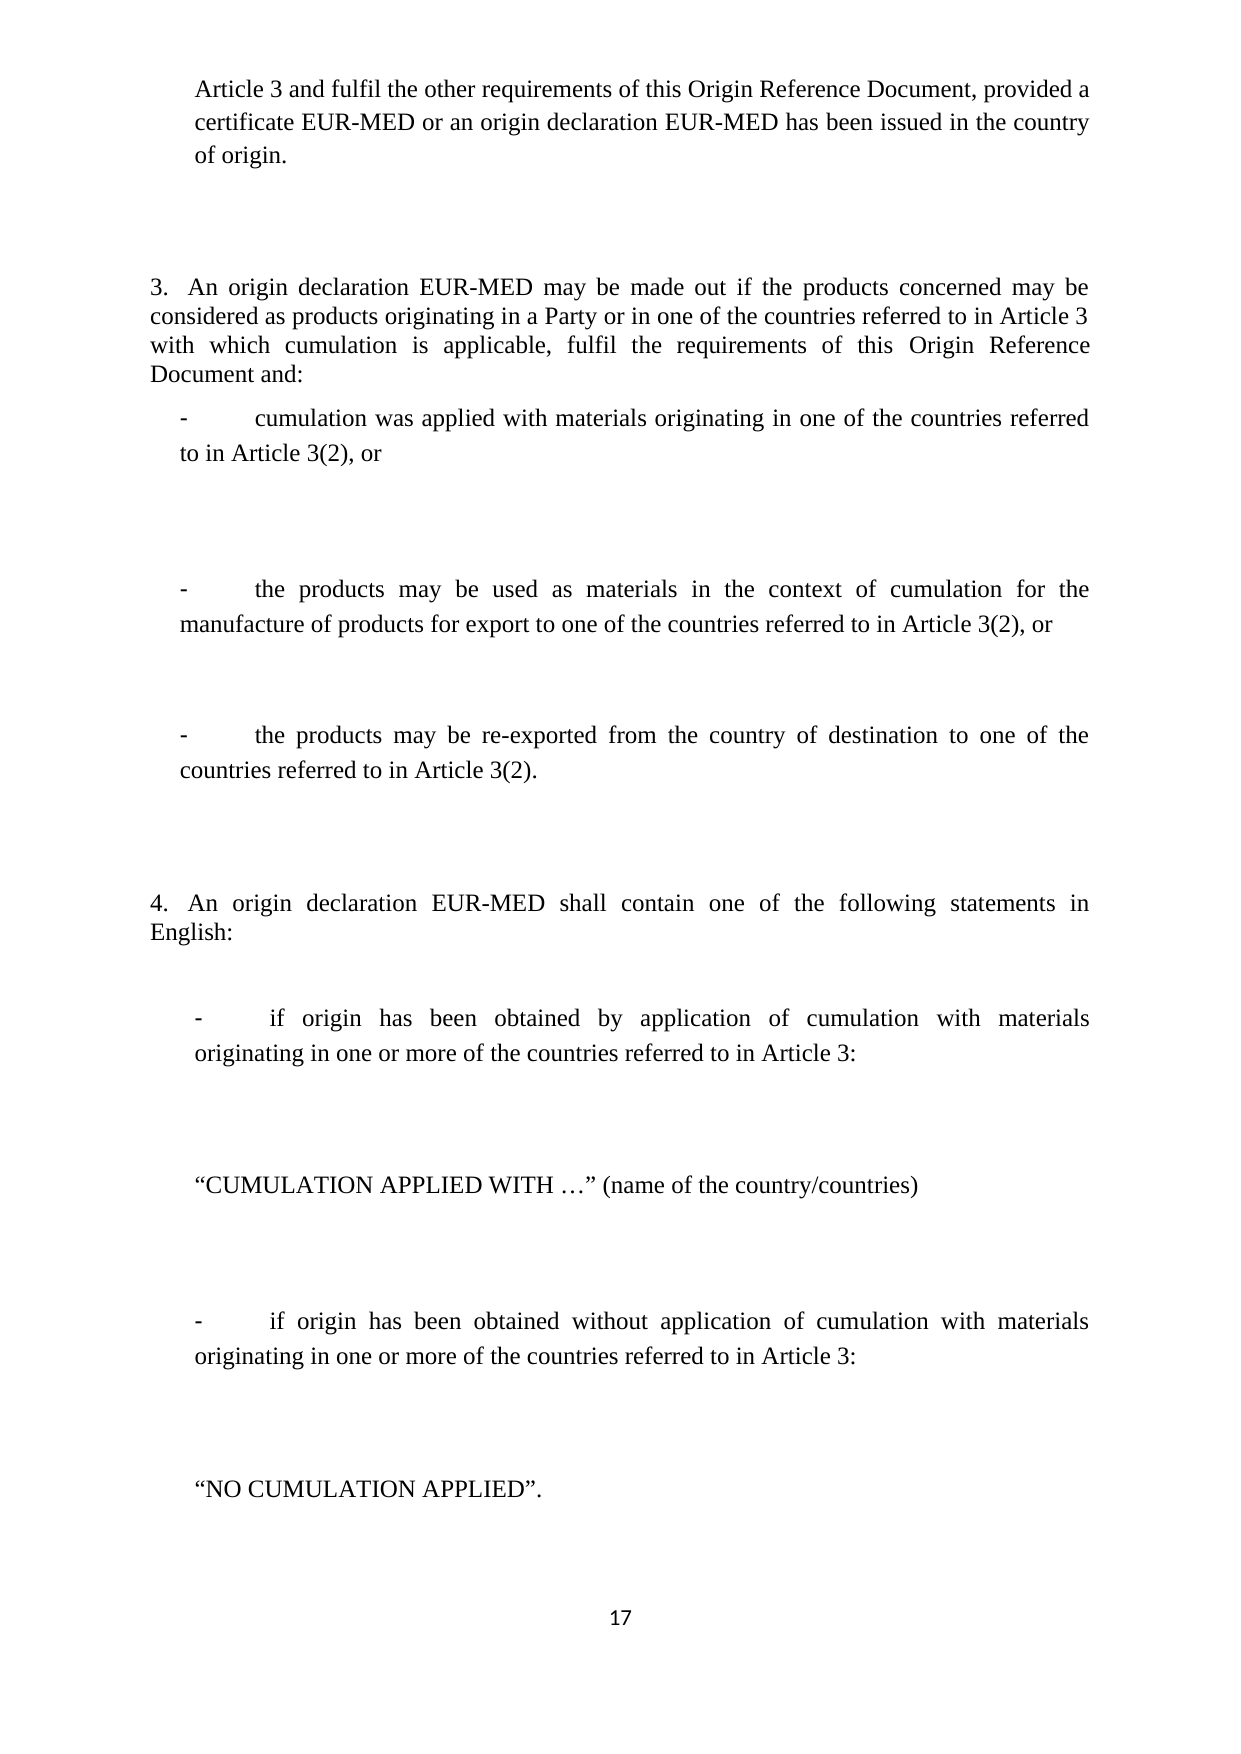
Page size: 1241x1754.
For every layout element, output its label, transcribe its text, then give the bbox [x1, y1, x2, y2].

list if origin has been obtained without application of cumulation with materials originating in one or more of the countries referred to in Article 3: [194, 1303, 1090, 1370]
text “NO CUMULATION APPLIED”. [194, 1474, 1090, 1503]
text 3. An origin declaration EUR-MED may be made out if the products concerned may be considered as products originating in a Party or in one of the countries referred to in Article 3 with which cumulation is applicable, fulfil the requirements of this Origin Reference Document and: [150, 272, 1090, 387]
text “CUMULATION APPLIED WITH …” (name of the country/countries) [194, 1170, 1090, 1199]
list if origin has been obtained by application of cumulation with materials originating in one or more of the countries referred to in Article 3: [194, 999, 1090, 1066]
list the products may be re-exported from the country of destination to one of the countries referred to in Article 3(2). [179, 717, 1090, 784]
list the products may be used as materials in the context of cumulation for the manufacture of products for export to one of the countries referred to in Article 3(2), or [179, 571, 1090, 638]
list cumulation was applied with materials originating in one of the countries referred to in Article 3(2), or [179, 400, 1090, 467]
text 4. An origin declaration EUR-MED shall contain one of the following statements in English: [150, 888, 1090, 946]
list Article 3 and fulfil the other requirements of this Origin Reference Document, provided a certificate EUR-MED or an origin declaration EUR-MED has been issued in the country of origin. [194, 74, 1090, 168]
